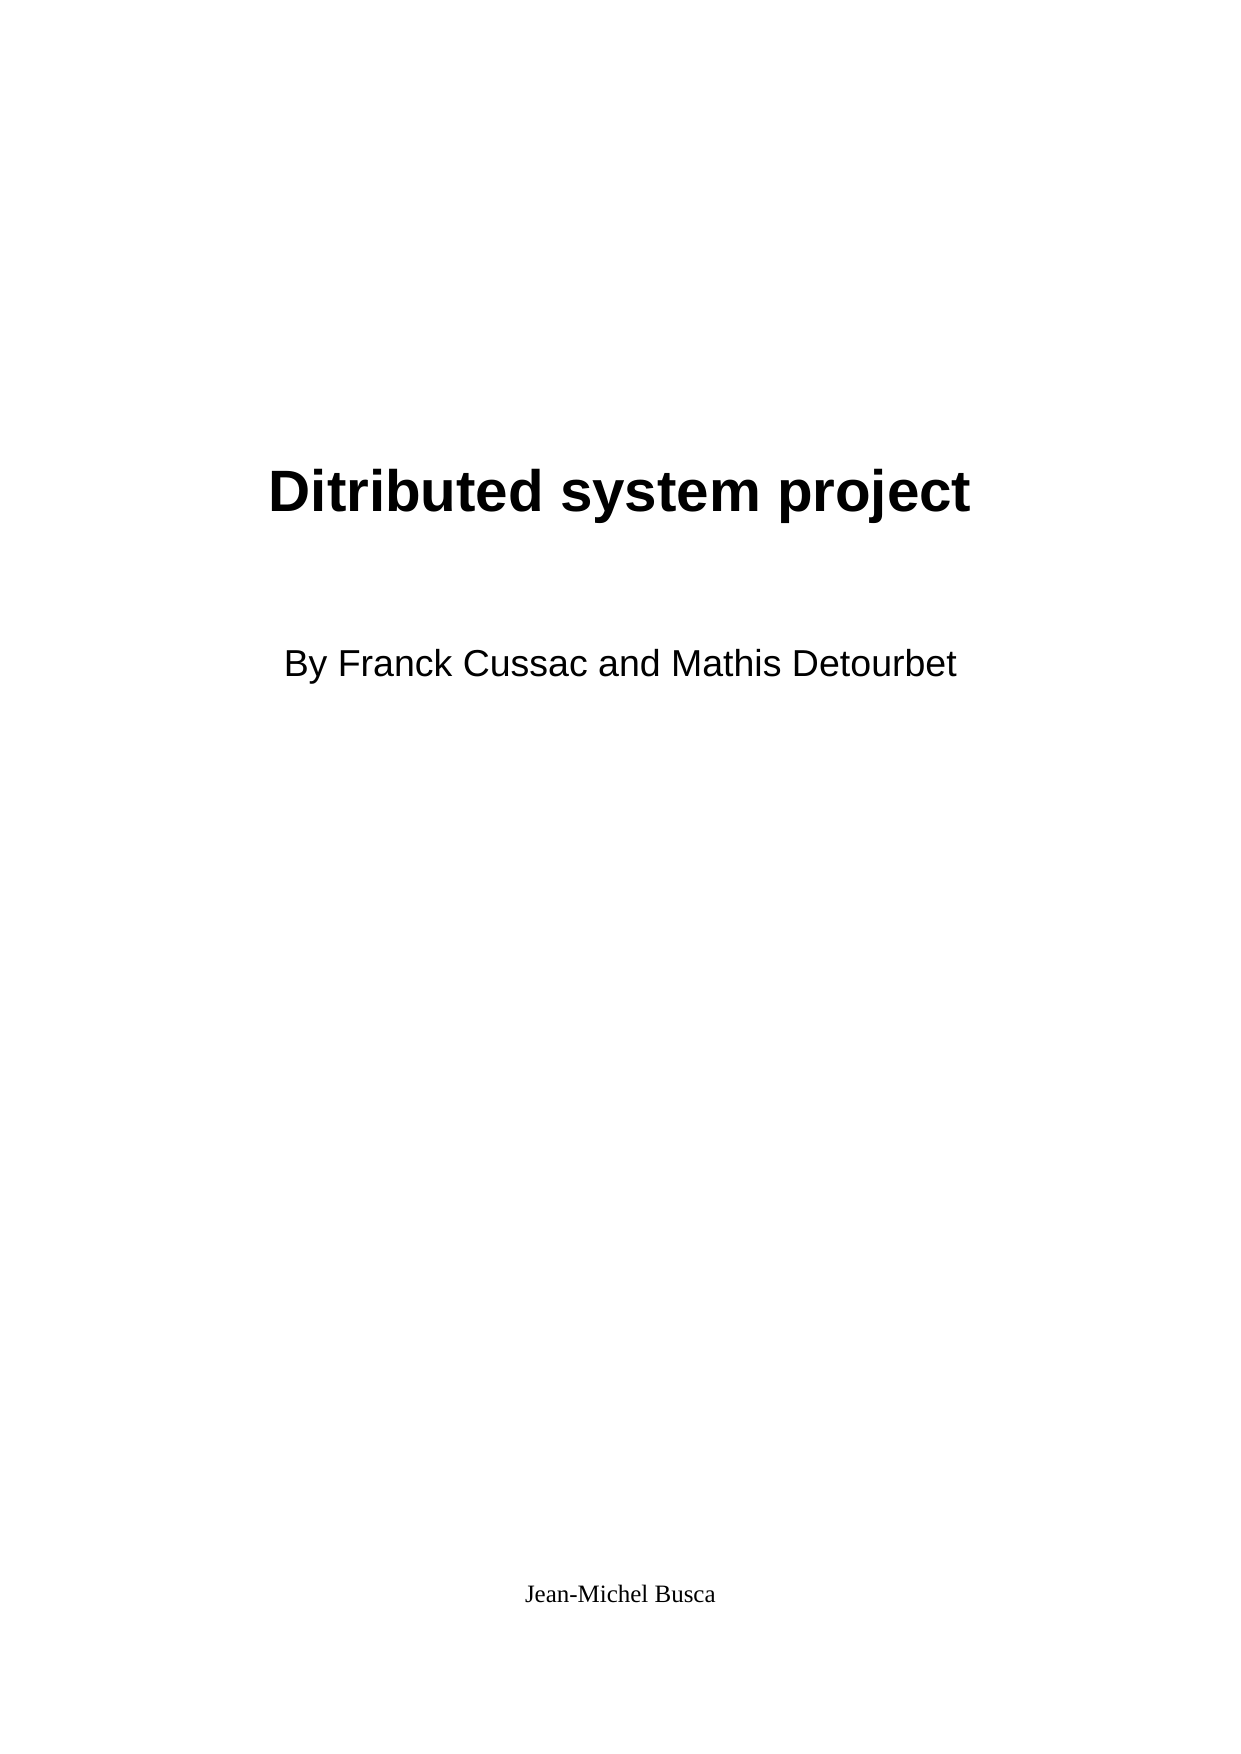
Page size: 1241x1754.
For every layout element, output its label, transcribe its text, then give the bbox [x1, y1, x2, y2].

text Jean-Michel Busca [118, 1579, 1122, 1608]
title Ditributed system project [118, 457, 1122, 524]
subtitle By Franck Cussac and Mathis Detourbet [118, 641, 1122, 684]
